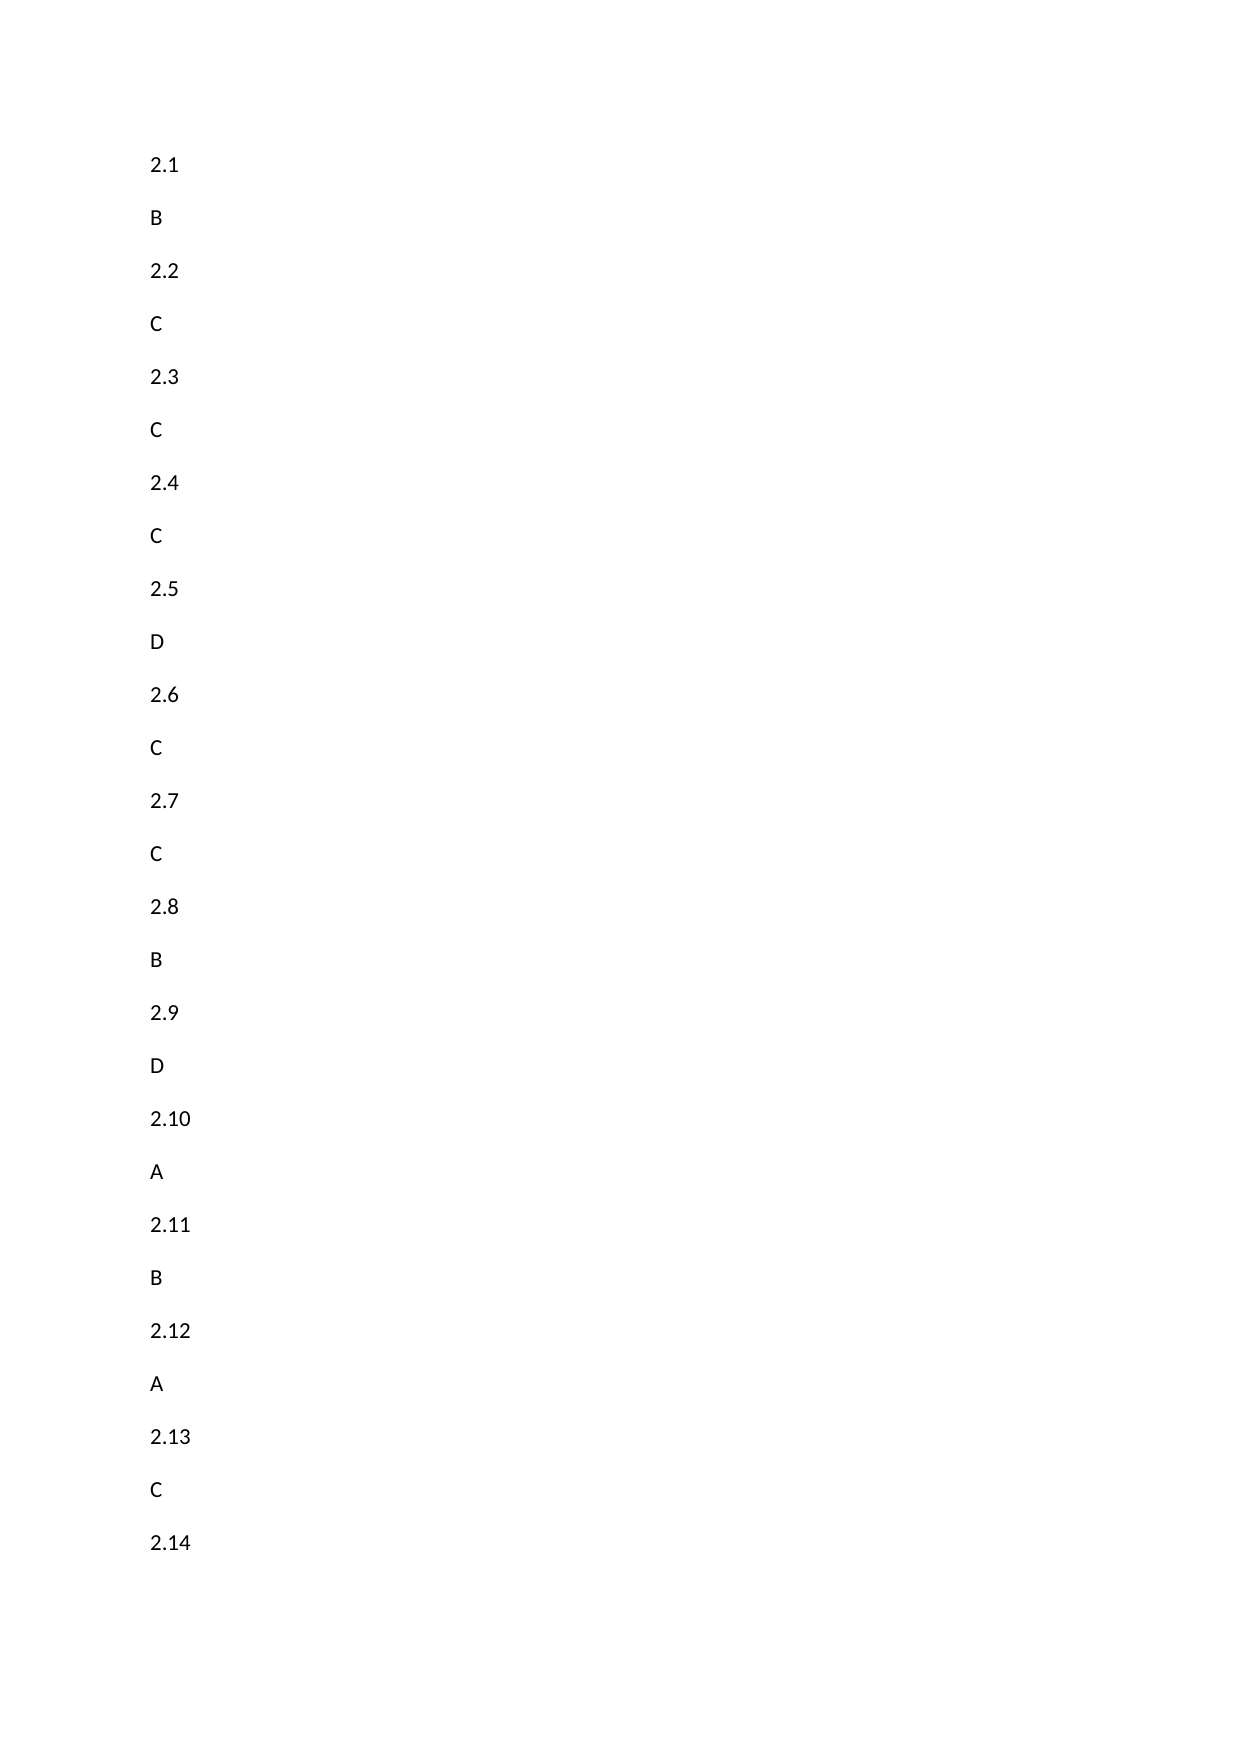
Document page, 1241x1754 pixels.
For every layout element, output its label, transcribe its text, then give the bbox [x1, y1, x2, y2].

text B [150, 1263, 1090, 1291]
text 2.6 [150, 680, 1090, 708]
text 2.5 [150, 574, 1090, 602]
text 2.8 [150, 892, 1090, 920]
text A [150, 1157, 1090, 1185]
text 2.4 [150, 468, 1090, 496]
text B [150, 945, 1090, 973]
text 2.13 [150, 1422, 1090, 1451]
text C [150, 1476, 1090, 1503]
text C [150, 415, 1090, 443]
text 2.2 [150, 256, 1090, 284]
text 2.10 [150, 1104, 1090, 1132]
text C [150, 733, 1090, 761]
text 2.7 [150, 786, 1090, 814]
text C [150, 521, 1090, 549]
text 2.1 [150, 150, 1090, 178]
text A [150, 1369, 1090, 1397]
text 2.11 [150, 1210, 1090, 1238]
text 2.14 [150, 1528, 1090, 1557]
text 2.9 [150, 998, 1090, 1026]
text 2.3 [150, 362, 1090, 390]
text C [150, 309, 1090, 337]
text 2.12 [150, 1316, 1090, 1344]
text D [150, 627, 1090, 655]
text C [150, 839, 1090, 867]
text B [150, 203, 1090, 231]
text D [150, 1051, 1090, 1079]
